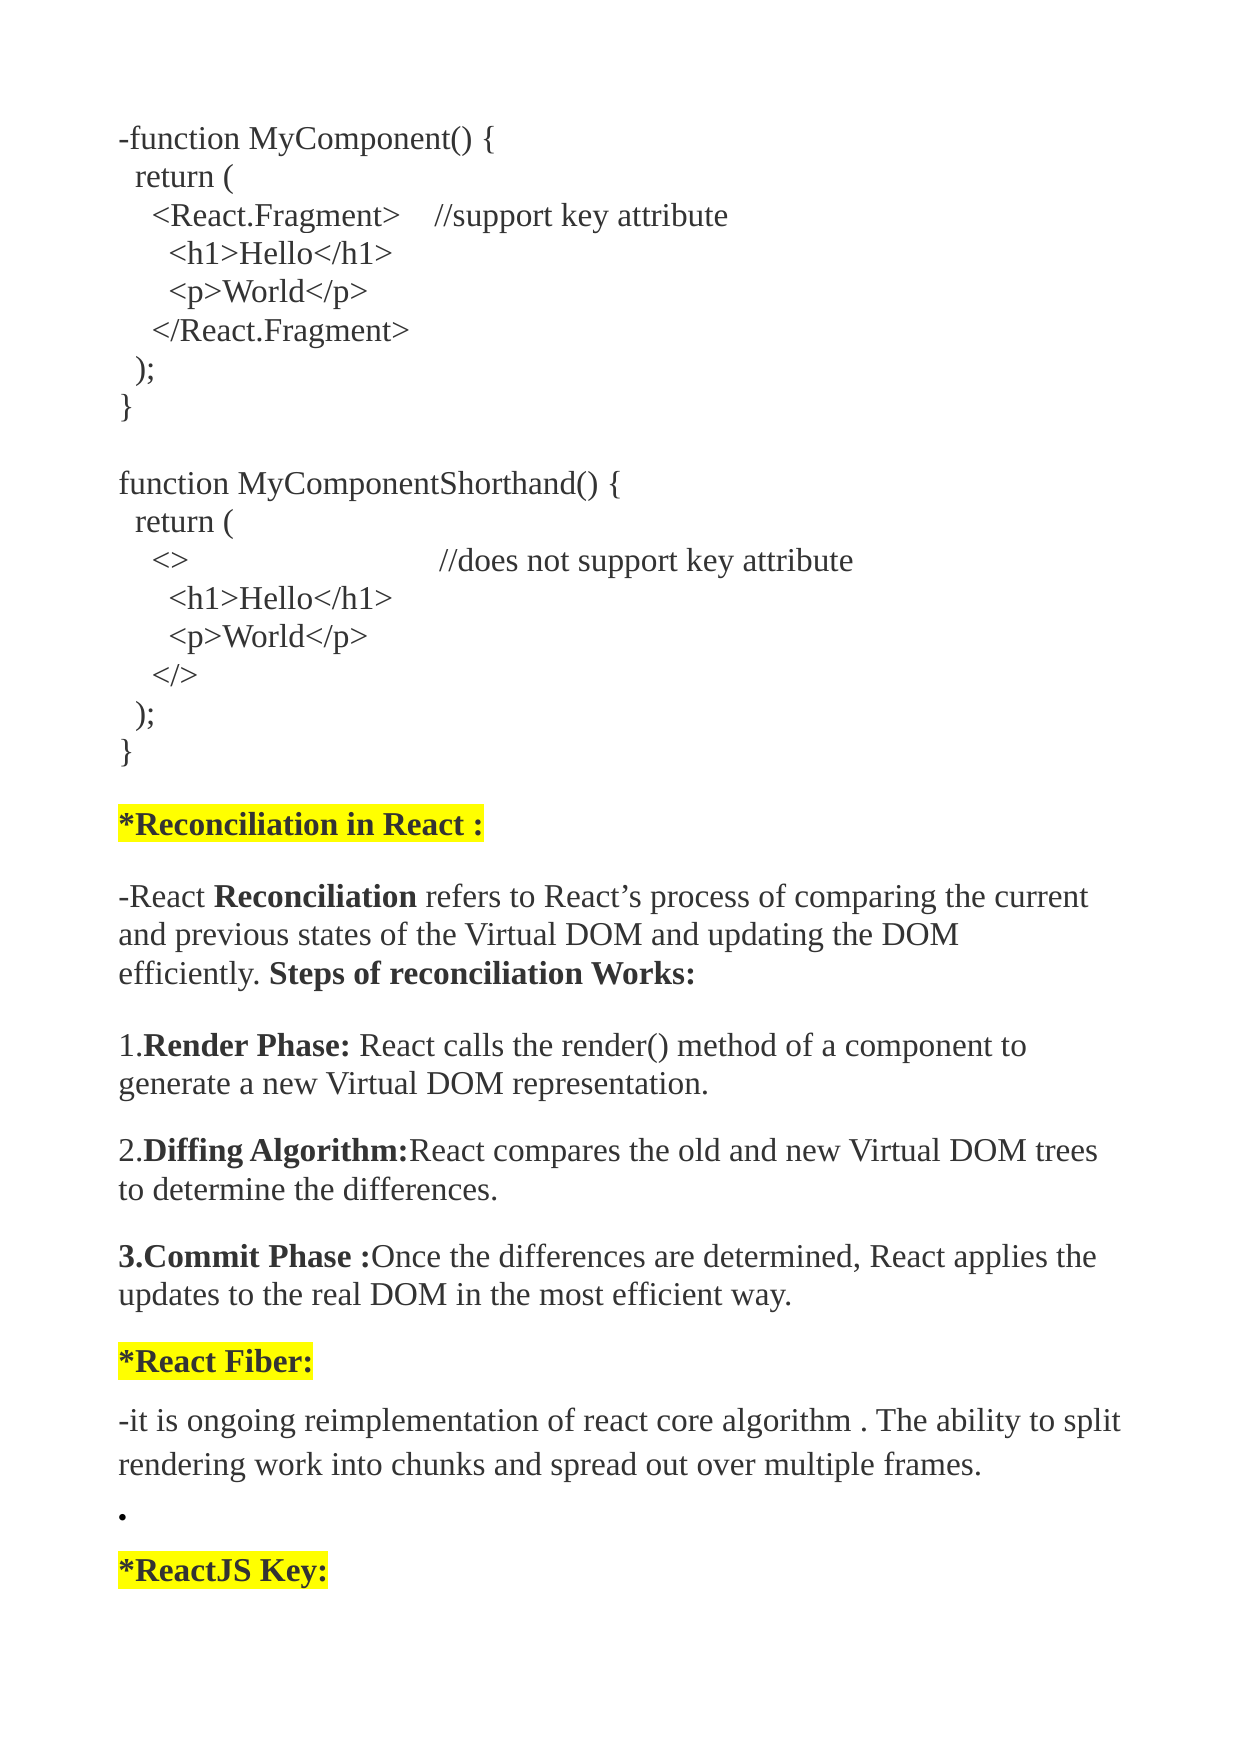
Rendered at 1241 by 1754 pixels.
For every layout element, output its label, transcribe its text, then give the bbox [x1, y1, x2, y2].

text -React Reconciliation refers to React’s process of comparing the current and previous states of the Virtual DOM and updating the DOM efficiently. Steps of reconciliation Works: [118, 876, 1122, 991]
text 2.Diffing Algorithm:React compares the old and new Virtual DOM trees to determine the differences. [118, 1131, 1122, 1207]
text -function MyComponent() { return ( <React.Fragment> //support key attribute <h1>Hello</h1> <p>World</p> </React.Fragment> ); } function MyComponentShorthand() { return ( <> //does not support key attribute <h1>Hello</h1> <p>World</p> </> ); } [118, 118, 1122, 770]
text *Reconciliation in React : [118, 804, 1122, 842]
text 1.Render Phase: React calls the render() method of a component to generate a new Virtual DOM representation. [118, 1025, 1122, 1102]
list *React Fiber: [118, 1342, 1122, 1380]
list *ReactJS Key: [118, 1551, 1122, 1589]
text 3.Commit Phase :Once the differences are determined, React applies the updates to the real DOM in the most efficient way. [118, 1236, 1122, 1313]
list -it is ongoing reimplementation of react core algorithm . The ability to split rendering work into chunks and spread out over multiple frames. [118, 1400, 1122, 1483]
